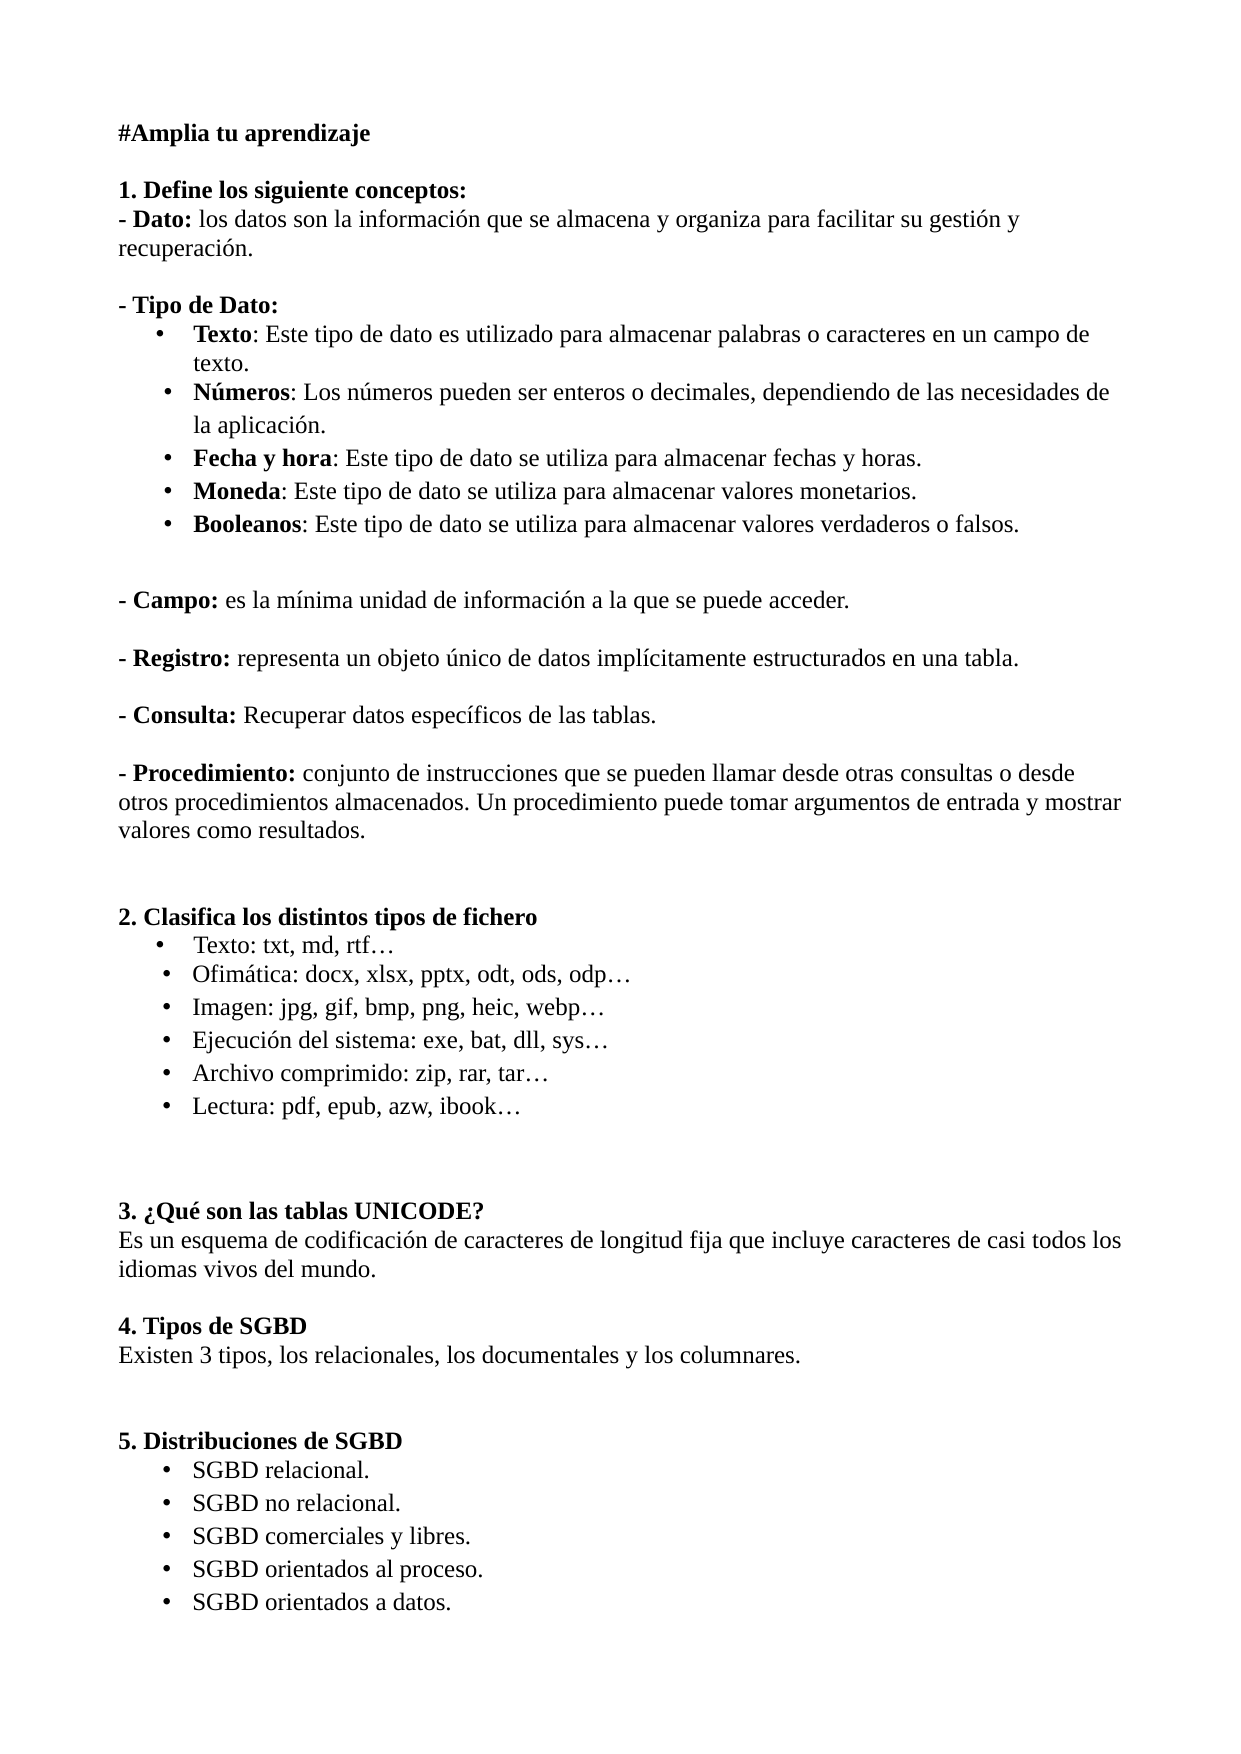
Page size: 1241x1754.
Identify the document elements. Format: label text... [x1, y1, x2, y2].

list SGBD relacional. [162, 1455, 1122, 1484]
list Ejecución del sistema: exe, bat, dll, sys… [162, 1025, 1122, 1054]
list Moneda: Este tipo de dato se utiliza para almacenar valores monetarios. [164, 476, 1122, 505]
text - Campo: es la mínima unidad de información a la que se puede acceder. [118, 585, 1122, 614]
text - Dato: los datos son la información que se almacena y organiza para facilitar su gestión y recuperación. [118, 204, 1122, 262]
list Imagen: jpg, gif, bmp, png, heic, webp… [162, 992, 1122, 1021]
text 1. Define los siguiente conceptos: [118, 176, 1122, 204]
list Números: Los números pueden ser enteros o decimales, dependiendo de las necesidades de la aplicación. [164, 377, 1122, 439]
list Texto: txt, md, rtf… [156, 930, 1122, 959]
text Existen 3 tipos, los relacionales, los documentales y los columnares. [118, 1340, 1122, 1369]
list SGBD orientados a datos. [162, 1587, 1122, 1616]
text - Procedimiento: conjunto de instrucciones que se pueden llamar desde otras consultas o desde otros procedimientos almacenados. Un procedimiento puede tomar argumentos de entrada y mostrar valores como resultados. [118, 758, 1122, 844]
text #Amplia tu aprendizaje [118, 118, 1122, 147]
text Es un esquema de codificación de caracteres de longitud fija que incluye caracteres de casi todos los idiomas vivos del mundo. [118, 1225, 1122, 1282]
text - Registro: representa un objeto único de datos implícitamente estructurados en una tabla. [118, 643, 1122, 672]
list SGBD comerciales y libres. [162, 1521, 1122, 1550]
list SGBD orientados al proceso. [162, 1554, 1122, 1583]
list Ofimática: docx, xlsx, pptx, odt, ods, odp… [162, 959, 1122, 988]
list SGBD no relacional. [162, 1488, 1122, 1517]
list Booleanos: Este tipo de dato se utiliza para almacenar valores verdaderos o falsos. [164, 509, 1122, 538]
list Texto: Este tipo de dato es utilizado para almacenar palabras o caracteres en un campo de texto. [156, 319, 1122, 377]
text - Consulta: Recuperar datos específicos de las tablas. [118, 700, 1122, 729]
text 4. Tipos de SGBD [118, 1311, 1122, 1340]
list Lectura: pdf, epub, azw, ibook… [162, 1091, 1122, 1120]
text 5. Distribuciones de SGBD [118, 1426, 1122, 1455]
text 2. Clasifica los distintos tipos de fichero [118, 902, 1122, 930]
list Fecha y hora: Este tipo de dato se utiliza para almacenar fechas y horas. [164, 443, 1122, 472]
list Archivo comprimido: zip, rar, tar… [162, 1058, 1122, 1087]
text - Tipo de Dato: [118, 291, 1122, 319]
text 3. ¿Qué son las tablas UNICODE? [118, 1196, 1122, 1225]
